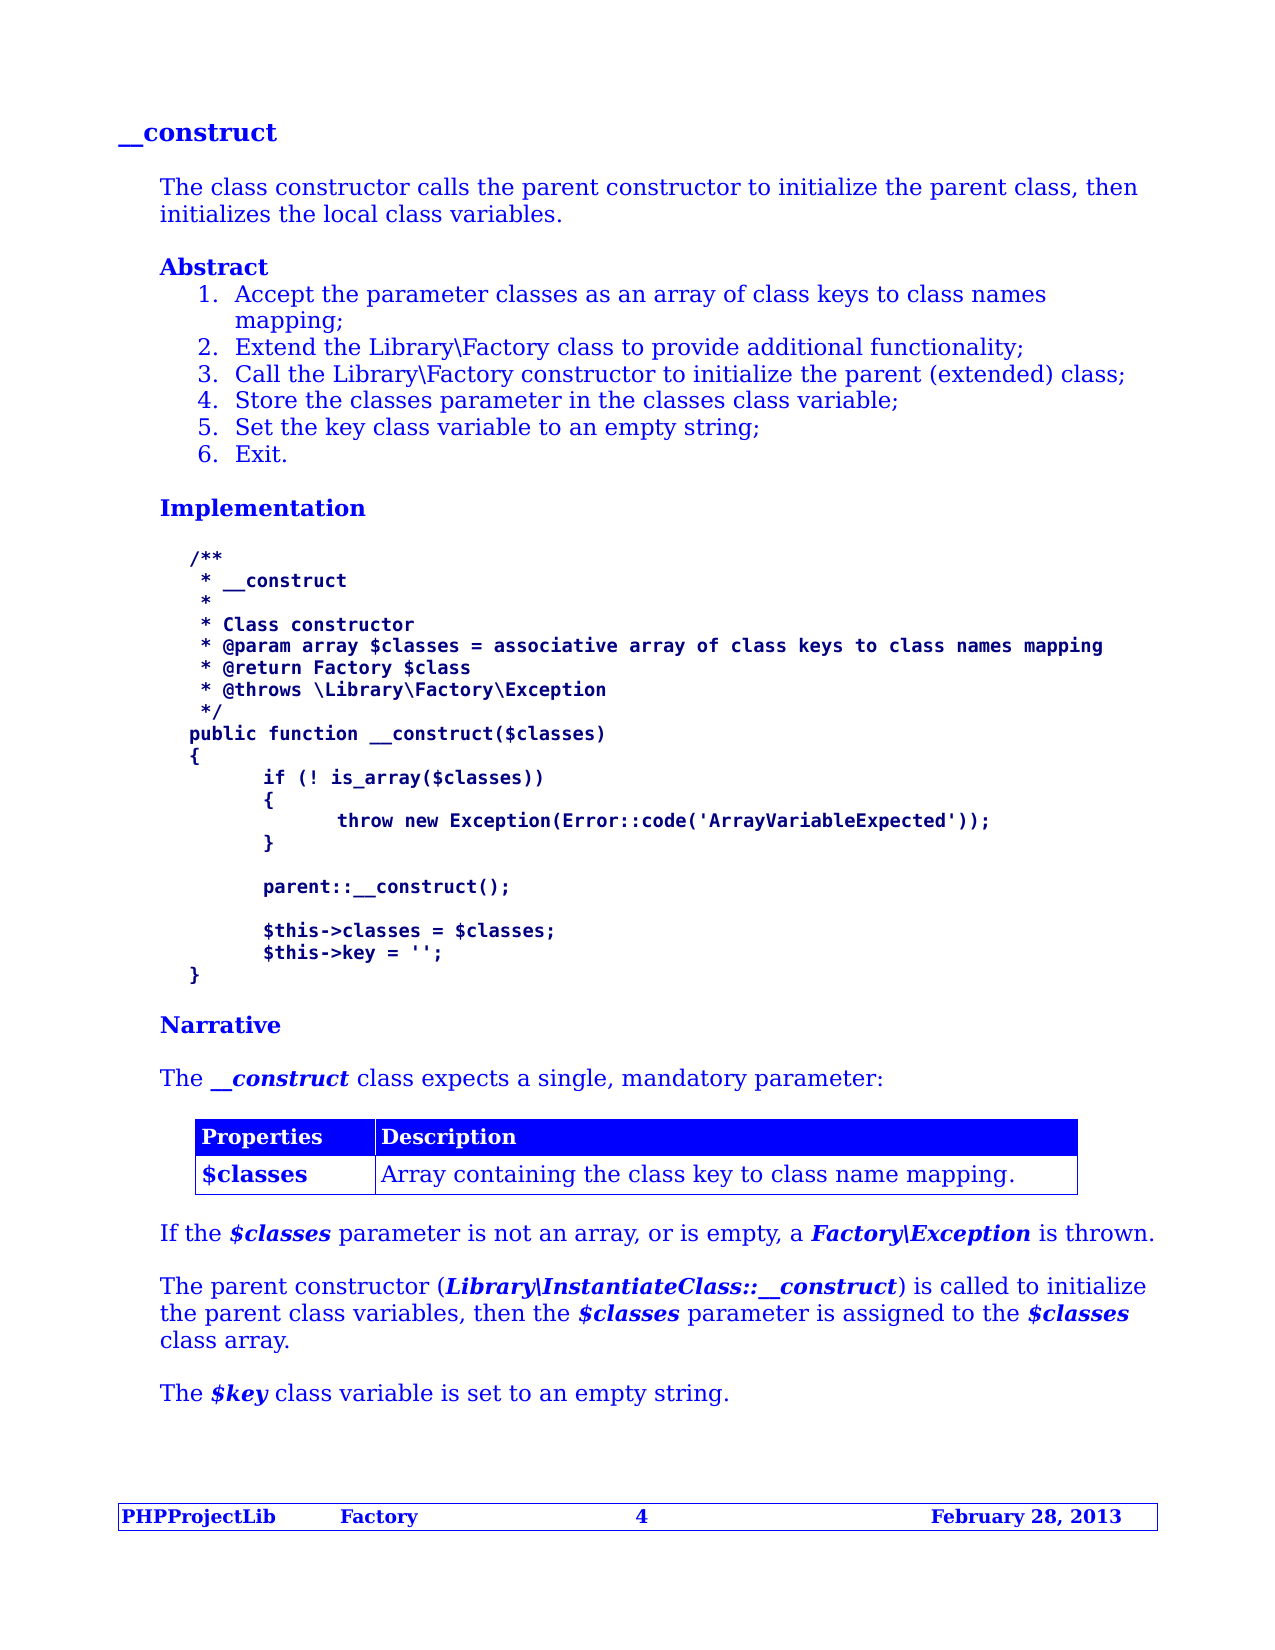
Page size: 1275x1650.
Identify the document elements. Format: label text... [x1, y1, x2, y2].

list if (! is_array($classes)) [189, 767, 1157, 788]
list * @param array $classes = associative array of class keys to class names mapping [189, 635, 1157, 657]
list * @return Factory $class [189, 657, 1157, 679]
text The __construct class expects a single, mandatory parameter: [159, 1066, 1157, 1092]
list } [189, 832, 1157, 854]
text The class constructor calls the parent constructor to initialize the parent class, then initializes the local class variables. [159, 174, 1157, 227]
list /** [189, 548, 1157, 570]
text Abstract [159, 254, 1157, 281]
list { [189, 788, 1157, 810]
text The parent constructor (Library\InstantiateClass::__construct) is called to initialize the parent class variables, then the $classes parameter is assigned to the $classes class array. [159, 1273, 1157, 1353]
text If the $classes parameter is not an array, or is empty, a Factory\Exception is thrown. [159, 1220, 1157, 1247]
list $this->classes = $classes; [189, 920, 1157, 942]
list */ [189, 701, 1157, 723]
list throw new Exception(Error::code('ArrayVariableExpected')); [189, 810, 1157, 832]
table_cell $classes [196, 1156, 375, 1193]
list * Class constructor [189, 613, 1157, 635]
table_header Properties [196, 1120, 375, 1155]
list Call the Library\Factory constructor to initialize the parent (extended) class; [197, 361, 1157, 388]
table_cell Array containing the class key to class name mapping. [376, 1156, 1077, 1193]
list Extend the Library\Factory class to provide additional functionality; [197, 334, 1157, 361]
text Narrative [159, 1012, 1157, 1039]
list * __construct [189, 570, 1157, 592]
list parent::__construct(); [189, 876, 1157, 898]
list public function __construct($classes) [189, 723, 1157, 745]
text The $key class variable is set to an empty string. [159, 1380, 1157, 1407]
list $this->key = ''; [189, 942, 1157, 963]
list * [189, 592, 1157, 613]
list } [189, 963, 1157, 985]
list * @throws \Library\Factory\Exception [189, 679, 1157, 701]
list Set the key class variable to an empty string; [197, 414, 1157, 441]
list Exit. [197, 441, 1157, 468]
list Store the classes parameter in the classes class variable; [197, 388, 1157, 414]
text Implementation [159, 494, 1157, 521]
list { [189, 745, 1157, 767]
table_header Description [376, 1120, 1077, 1155]
list Accept the parameter classes as an array of class keys to class names mapping; [197, 281, 1157, 334]
title __construct [118, 118, 1157, 147]
